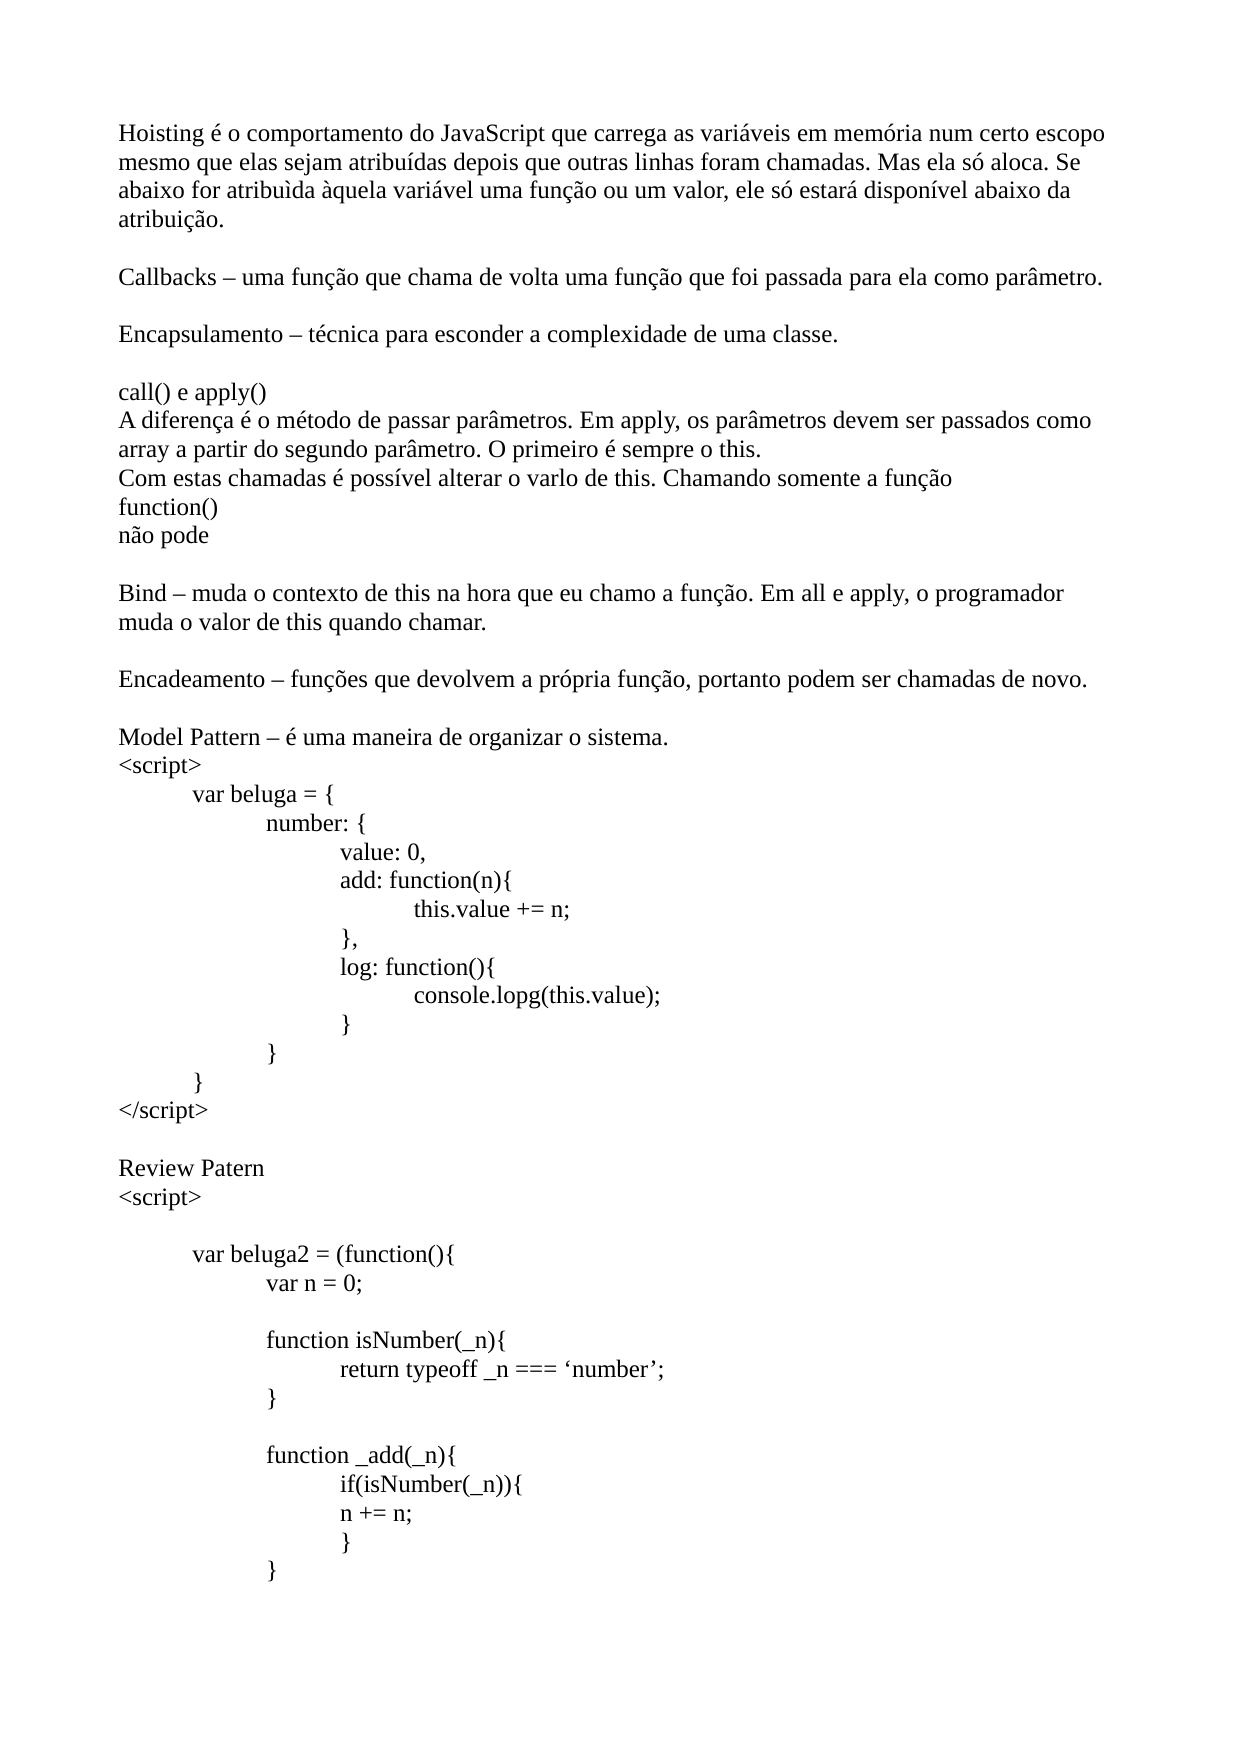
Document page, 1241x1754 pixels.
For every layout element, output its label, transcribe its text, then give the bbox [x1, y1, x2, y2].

text } [118, 1527, 1122, 1556]
text add: function(n){ [118, 866, 1122, 894]
text </script> [118, 1096, 1122, 1124]
text var n = 0; [118, 1268, 1122, 1297]
text }, [118, 923, 1122, 952]
text Encapsulamento – técnica para esconder a complexidade de uma classe. [118, 319, 1122, 348]
text <script> [118, 751, 1122, 779]
text } [118, 1009, 1122, 1038]
text <script> [118, 1182, 1122, 1211]
text } [118, 1067, 1122, 1096]
text log: function(){ [118, 952, 1122, 981]
text Encadeamento – funções que devolvem a própria função, portanto podem ser chamadas de novo. [118, 664, 1122, 693]
text A diferença é o método de passar parâmetros. Em apply, os parâmetros devem ser passados como array a partir do segundo parâmetro. O primeiro é sempre o this. [118, 406, 1122, 463]
text não pode [118, 521, 1122, 549]
text Callbacks – uma função que chama de volta uma função que foi passada para ela como parâmetro. [118, 262, 1122, 291]
text var beluga = { [118, 779, 1122, 808]
text } [118, 1556, 1122, 1584]
text value: 0, [118, 837, 1122, 866]
text return typeoff _n === ‘number’; [118, 1354, 1122, 1383]
text var beluga2 = (function(){ [118, 1239, 1122, 1268]
text } [118, 1038, 1122, 1067]
text Bind – muda o contexto de this na hora que eu chamo a função. Em all e apply, o programador muda o valor de this quando chamar. [118, 578, 1122, 636]
text function isNumber(_n){ [118, 1326, 1122, 1354]
text Review Patern [118, 1153, 1122, 1182]
text if(isNumber(_n)){ [118, 1469, 1122, 1498]
text Hoisting é o comportamento do JavaScript que carrega as variáveis em memória num certo escopo mesmo que elas sejam atribuídas depois que outras linhas foram chamadas. Mas ela só aloca. Se abaixo for atribuìda àquela variável uma função ou um valor, ele só estará disponível abaixo da atribuição. [118, 118, 1122, 233]
text number: { [118, 808, 1122, 837]
text this.value += n; [118, 894, 1122, 923]
text } [118, 1383, 1122, 1412]
text call() e apply() [118, 377, 1122, 406]
text function _add(_n){ [118, 1441, 1122, 1469]
text function() [118, 492, 1122, 521]
text console.lopg(this.value); [118, 981, 1122, 1009]
text n += n; [118, 1498, 1122, 1527]
text Com estas chamadas é possível alterar o varlo de this. Chamando somente a função [118, 463, 1122, 492]
text Model Pattern – é uma maneira de organizar o sistema. [118, 722, 1122, 751]
